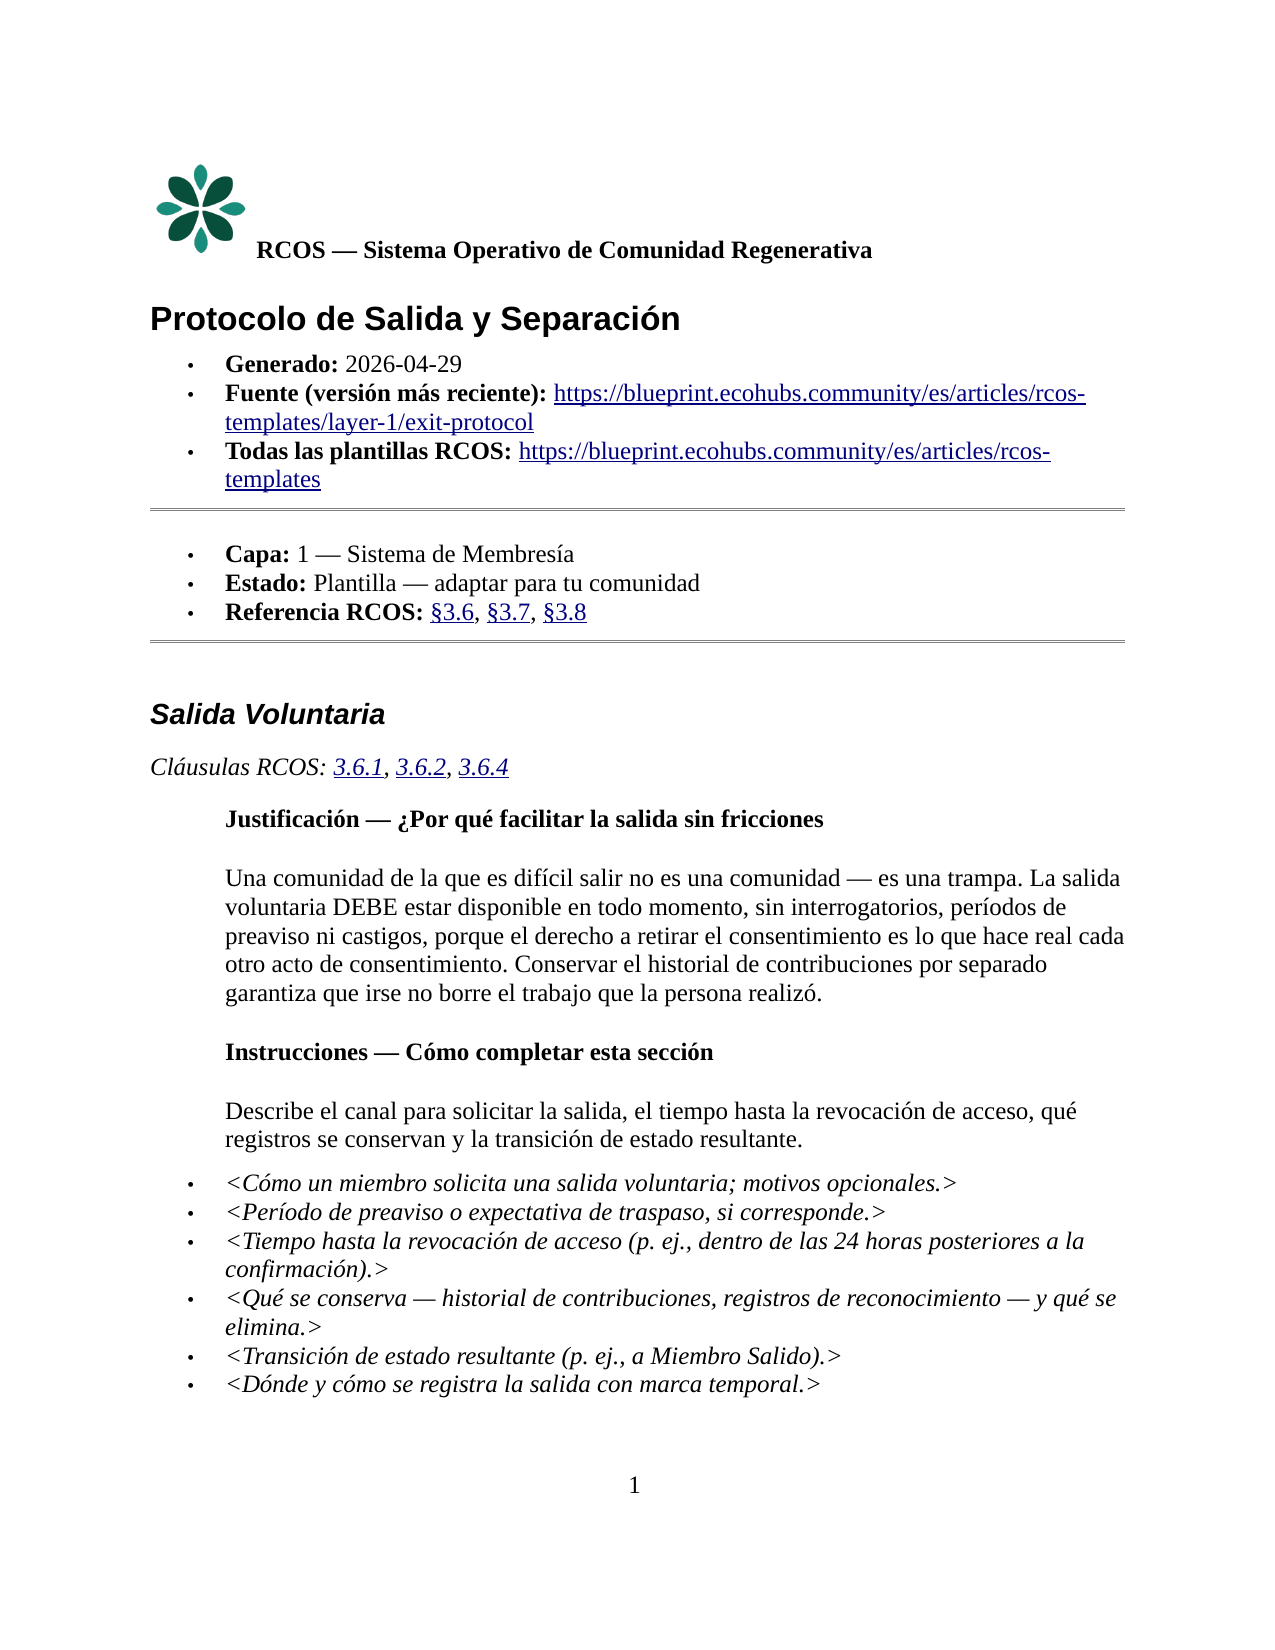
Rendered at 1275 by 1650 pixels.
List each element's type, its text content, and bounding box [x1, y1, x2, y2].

list <Qué se conserva — historial de contribuciones, registros de reconocimiento — y qué se elimina.> [187, 1283, 1125, 1341]
text Justificación — ¿Por qué facilitar la salida sin fricciones [225, 804, 1125, 833]
list <Período de preaviso o expectativa de traspaso, si corresponde.> [187, 1197, 1125, 1226]
text Describe el canal para solicitar la salida, el tiempo hasta la revocación de acceso, qué registros se conservan y la transición de estado resultante. [225, 1096, 1125, 1153]
subtitle Salida Voluntaria [150, 697, 1125, 730]
picture [150, 158, 251, 259]
text Una comunidad de la que es difícil salir no es una comunidad — es una trampa. La salida voluntaria DEBE estar disponible en todo momento, sin interrogatorios, períodos de preaviso ni castigos, porque el derecho a retirar el consentimiento es lo que hace real cada otro acto de consentimiento. Conservar el historial de contribuciones por separado garantiza que irse no borre el trabajo que la persona realizó. [225, 863, 1125, 1007]
list <Dónde y cómo se registra la salida con marca temporal.> [187, 1369, 1125, 1398]
subtitle Protocolo de Salida y Separación [150, 298, 1125, 337]
list Referencia RCOS: §3.6, §3.7, §3.8 [187, 597, 1125, 626]
text RCOS — Sistema Operativo de Comunidad Regenerativa [150, 159, 1125, 264]
list <Transición de estado resultante (p. ej., a Miembro Salido).> [187, 1341, 1125, 1369]
list <Tiempo hasta la revocación de acceso (p. ej., dentro de las 24 horas posteriores a la confirmación).> [187, 1226, 1125, 1283]
text Cláusulas RCOS: 3.6.1, 3.6.2, 3.6.4 [150, 752, 1125, 781]
list Capa: 1 — Sistema de Membresía [187, 539, 1125, 568]
list Estado: Plantilla — adaptar para tu comunidad [187, 568, 1125, 597]
list Fuente (versión más reciente): https://blueprint.ecohubs.community/es/articles/rcos-templates/layer-1/exit-protocol [187, 378, 1125, 436]
list Todas las plantillas RCOS: https://blueprint.ecohubs.community/es/articles/rcos-templates [187, 436, 1125, 493]
list <Cómo un miembro solicita una salida voluntaria; motivos opcionales.> [187, 1168, 1125, 1197]
list Generado: 2026-04-29 [187, 349, 1125, 378]
text Instrucciones — Cómo completar esta sección [225, 1037, 1125, 1066]
